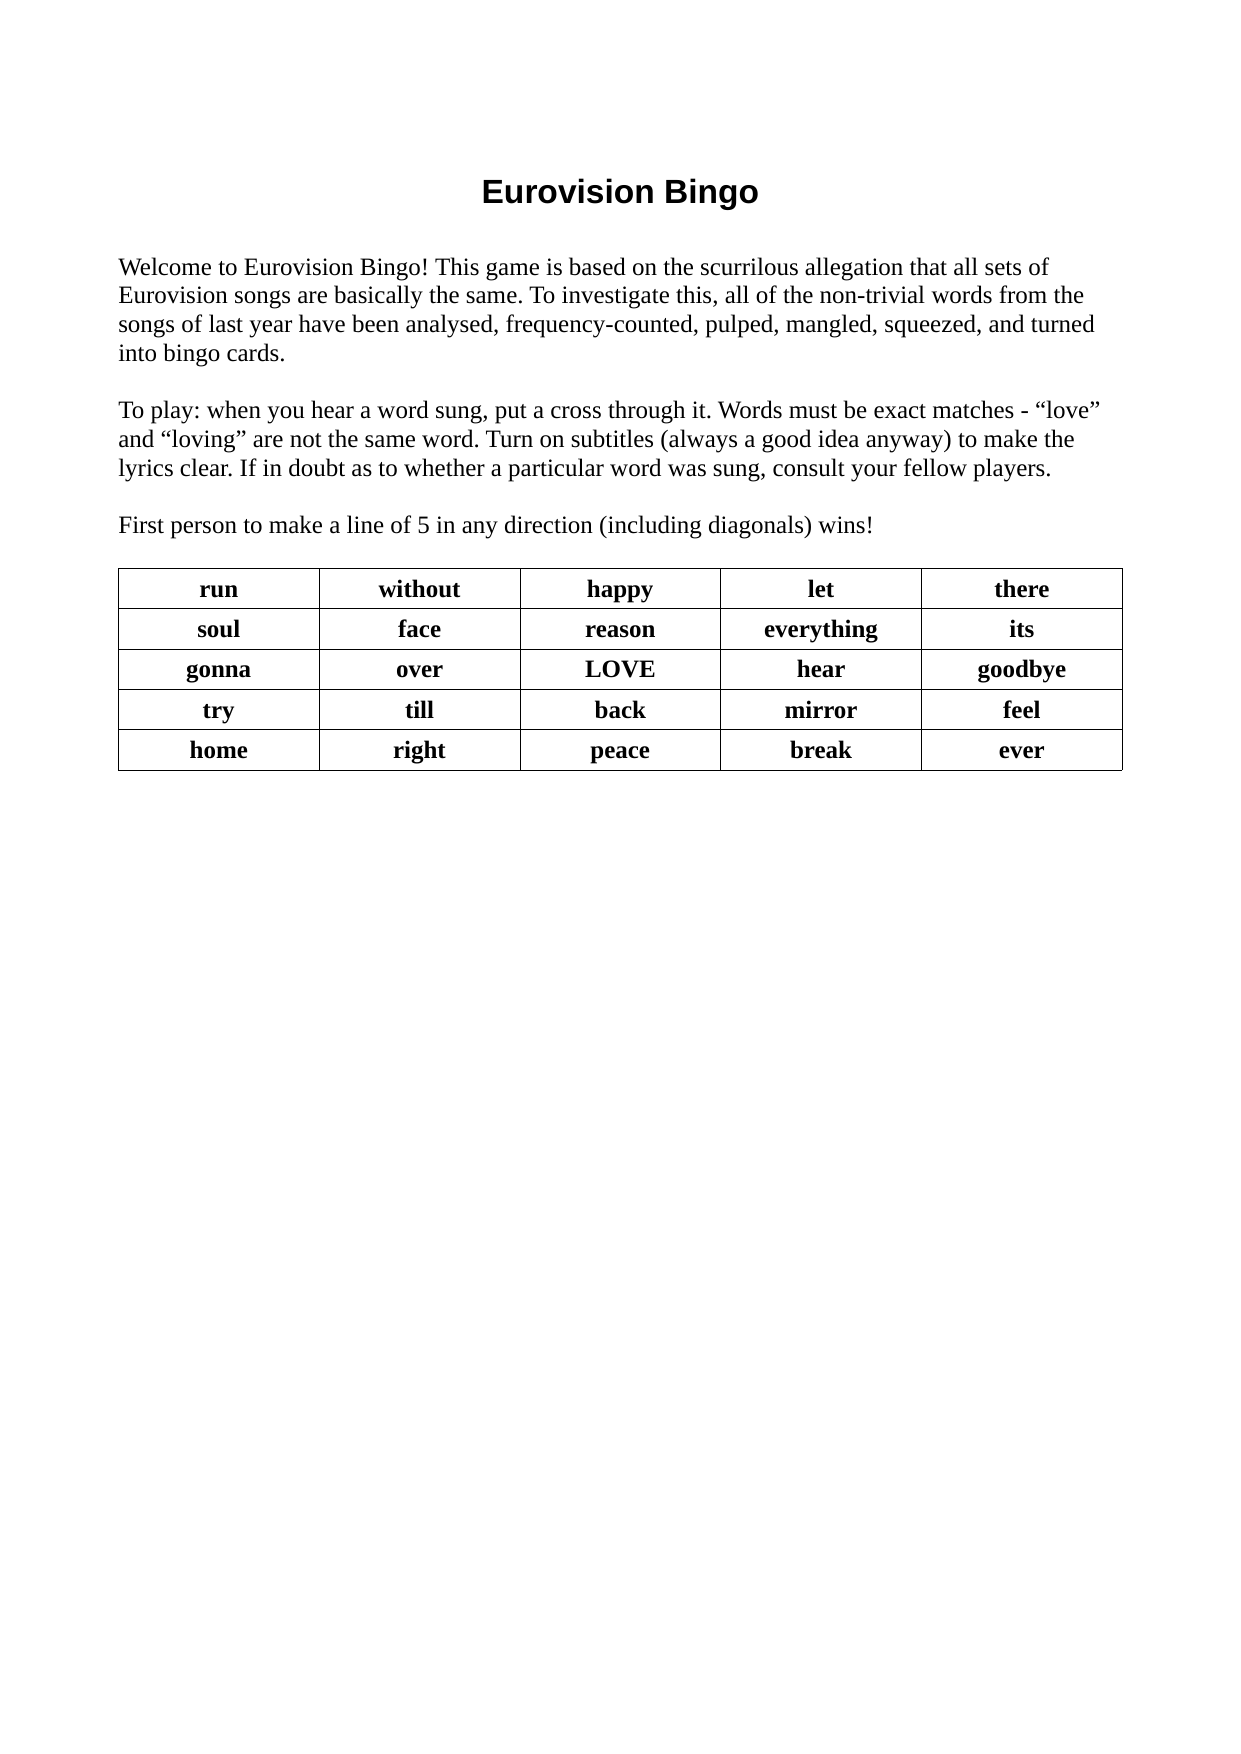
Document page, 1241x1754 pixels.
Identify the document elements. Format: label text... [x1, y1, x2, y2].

table_header without [320, 569, 520, 608]
table_cell ever [922, 730, 1122, 769]
table_cell its [922, 609, 1122, 649]
table_cell soul [119, 609, 319, 649]
table_cell feel [922, 690, 1122, 729]
table_cell mirror [721, 690, 921, 729]
table_cell everything [721, 609, 921, 649]
table_header let [721, 569, 921, 608]
table_cell try [119, 690, 319, 729]
table_cell till [320, 690, 520, 729]
table_cell reason [521, 609, 720, 649]
text First person to make a line of 5 in any direction (including diagonals) wins! [118, 511, 1122, 539]
table_cell LOVE [521, 650, 720, 689]
subtitle Eurovision Bingo [118, 172, 1122, 211]
table_cell break [721, 730, 921, 769]
table_header there [922, 569, 1122, 608]
text Welcome to Eurovision Bingo! This game is based on the scurrilous allegation that all sets of Eurovision songs are basically the same. To investigate this, all of the non-trivial words from the songs of last year have been analysed, frequency-counted, pulped, mangled, squeezed, and turned into bingo cards. [118, 252, 1122, 367]
table_cell hear [721, 650, 921, 689]
table_cell face [320, 609, 520, 649]
table_header run [119, 569, 319, 608]
table_cell gonna [119, 650, 319, 689]
text To play: when you hear a word sung, put a cross through it. Words must be exact matches - “love” and “loving” are not the same word. Turn on subtitles (always a good idea anyway) to make the lyrics clear. If in doubt as to whether a particular word was sung, consult your fellow players. [118, 396, 1122, 482]
table_cell goodbye [922, 650, 1122, 689]
table_cell right [320, 730, 520, 769]
table_cell over [320, 650, 520, 689]
table_cell peace [521, 730, 720, 769]
table_cell home [119, 730, 319, 769]
table_header happy [521, 569, 720, 608]
table_cell back [521, 690, 720, 729]
